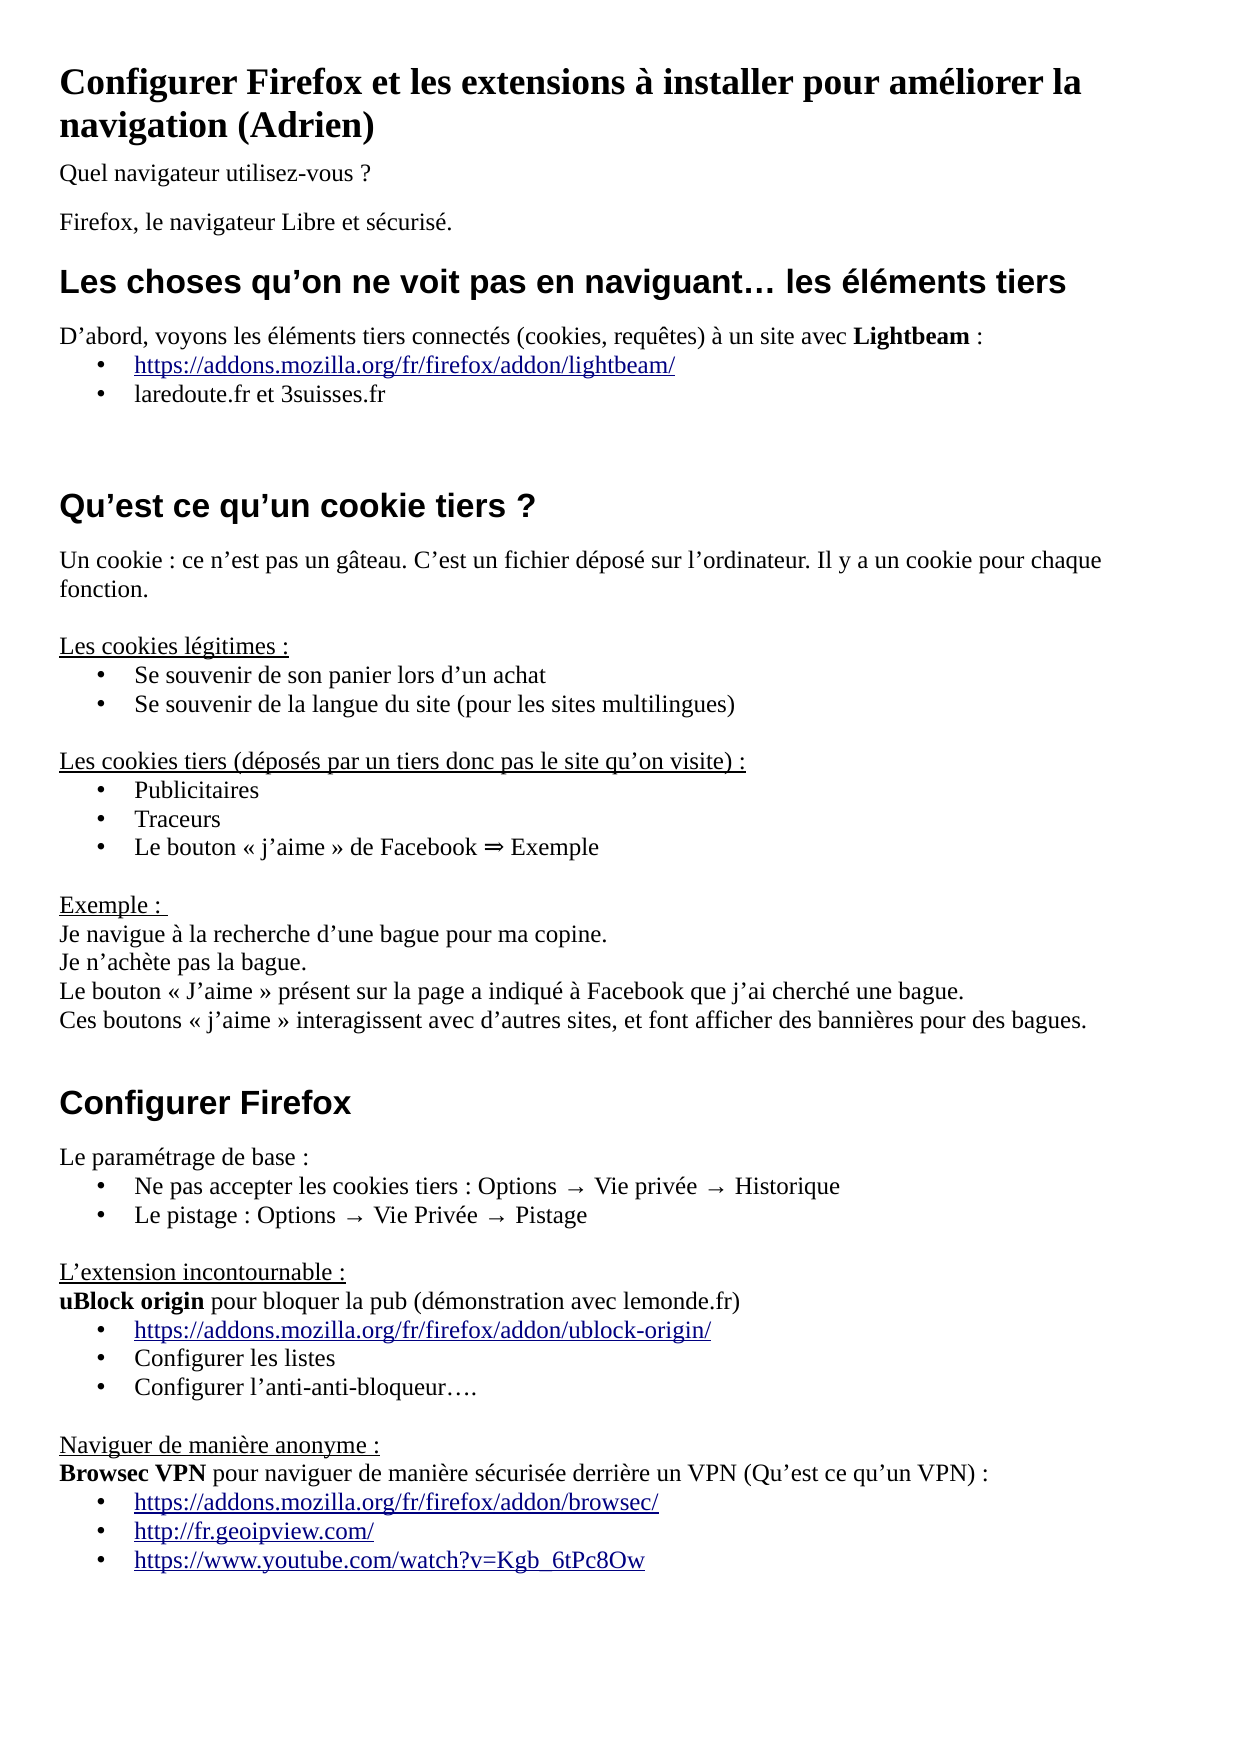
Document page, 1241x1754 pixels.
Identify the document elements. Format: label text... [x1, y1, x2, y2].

list laredoute.fr et 3suisses.fr [97, 379, 1181, 407]
text Les cookies légitimes : [59, 631, 1181, 660]
list Se souvenir de la langue du site (pour les sites multilingues) [97, 689, 1181, 717]
subtitle Configurer Firefox et les extensions à installer pour améliorer la navigation (Adrien) [59, 59, 1181, 145]
text Ces boutons « j’aime » interagissent avec d’autres sites, et font afficher des bannières pour des bagues. [59, 1005, 1181, 1034]
text Je navigue à la recherche d’une bague pour ma copine. [59, 919, 1181, 947]
text Les cookies tiers (déposés par un tiers donc pas le site qu’on visite) : [59, 746, 1181, 775]
text Le paramétrage de base : [59, 1142, 1181, 1171]
list https://www.youtube.com/watch?v=Kgb_6tPc8Ow [97, 1545, 1181, 1573]
text Firefox, le navigateur Libre et sécurisé. [59, 207, 1181, 236]
list Ne pas accepter les cookies tiers : Options → Vie privée → Historique [97, 1171, 1181, 1200]
text Je n’achète pas la bague. [59, 947, 1181, 976]
text uBlock origin pour bloquer la pub (démonstration avec lemonde.fr) [59, 1286, 1181, 1315]
list Traceurs [97, 804, 1181, 832]
text Le bouton « J’aime » présent sur la page a indiqué à Facebook que j’ai cherché une bague. [59, 976, 1181, 1005]
list Configurer les listes [97, 1343, 1181, 1372]
list Configurer l’anti-anti-bloqueur…. [97, 1372, 1181, 1401]
text Browsec VPN pour naviguer de manière sécurisée derrière un VPN (Qu’est ce qu’un VPN) : [59, 1458, 1181, 1487]
subtitle Les choses qu’on ne voit pas en naviguant… les éléments tiers [59, 262, 1181, 301]
list Le pistage : Options → Vie Privée → Pistage [97, 1200, 1181, 1228]
list Se souvenir de son panier lors d’un achat [97, 660, 1181, 689]
list Publicitaires [97, 775, 1181, 804]
text L’extension incontournable : [59, 1257, 1181, 1286]
list http://fr.geoipview.com/ [97, 1516, 1181, 1545]
list https://addons.mozilla.org/fr/firefox/addon/browsec/ [97, 1487, 1181, 1516]
text Exemple : [59, 890, 1181, 919]
list https://addons.mozilla.org/fr/firefox/addon/lightbeam/ [97, 350, 1181, 379]
text Naviguer de manière anonyme : [59, 1430, 1181, 1458]
subtitle Qu’est ce qu’un cookie tiers ? [59, 486, 1181, 524]
text D’abord, voyons les éléments tiers connectés (cookies, requêtes) à un site avec Lightbeam : [59, 321, 1181, 350]
text Un cookie : ce n’est pas un gâteau. C’est un fichier déposé sur l’ordinateur. Il y a un cookie pour chaque fonction. [59, 545, 1181, 602]
list Le bouton « j’aime » de Facebook ⇒ Exemple [97, 832, 1181, 861]
subtitle Configurer Firefox [59, 1083, 1181, 1122]
list https://addons.mozilla.org/fr/firefox/addon/ublock-origin/ [97, 1315, 1181, 1343]
text Quel navigateur utilisez-vous ? [59, 158, 1181, 187]
